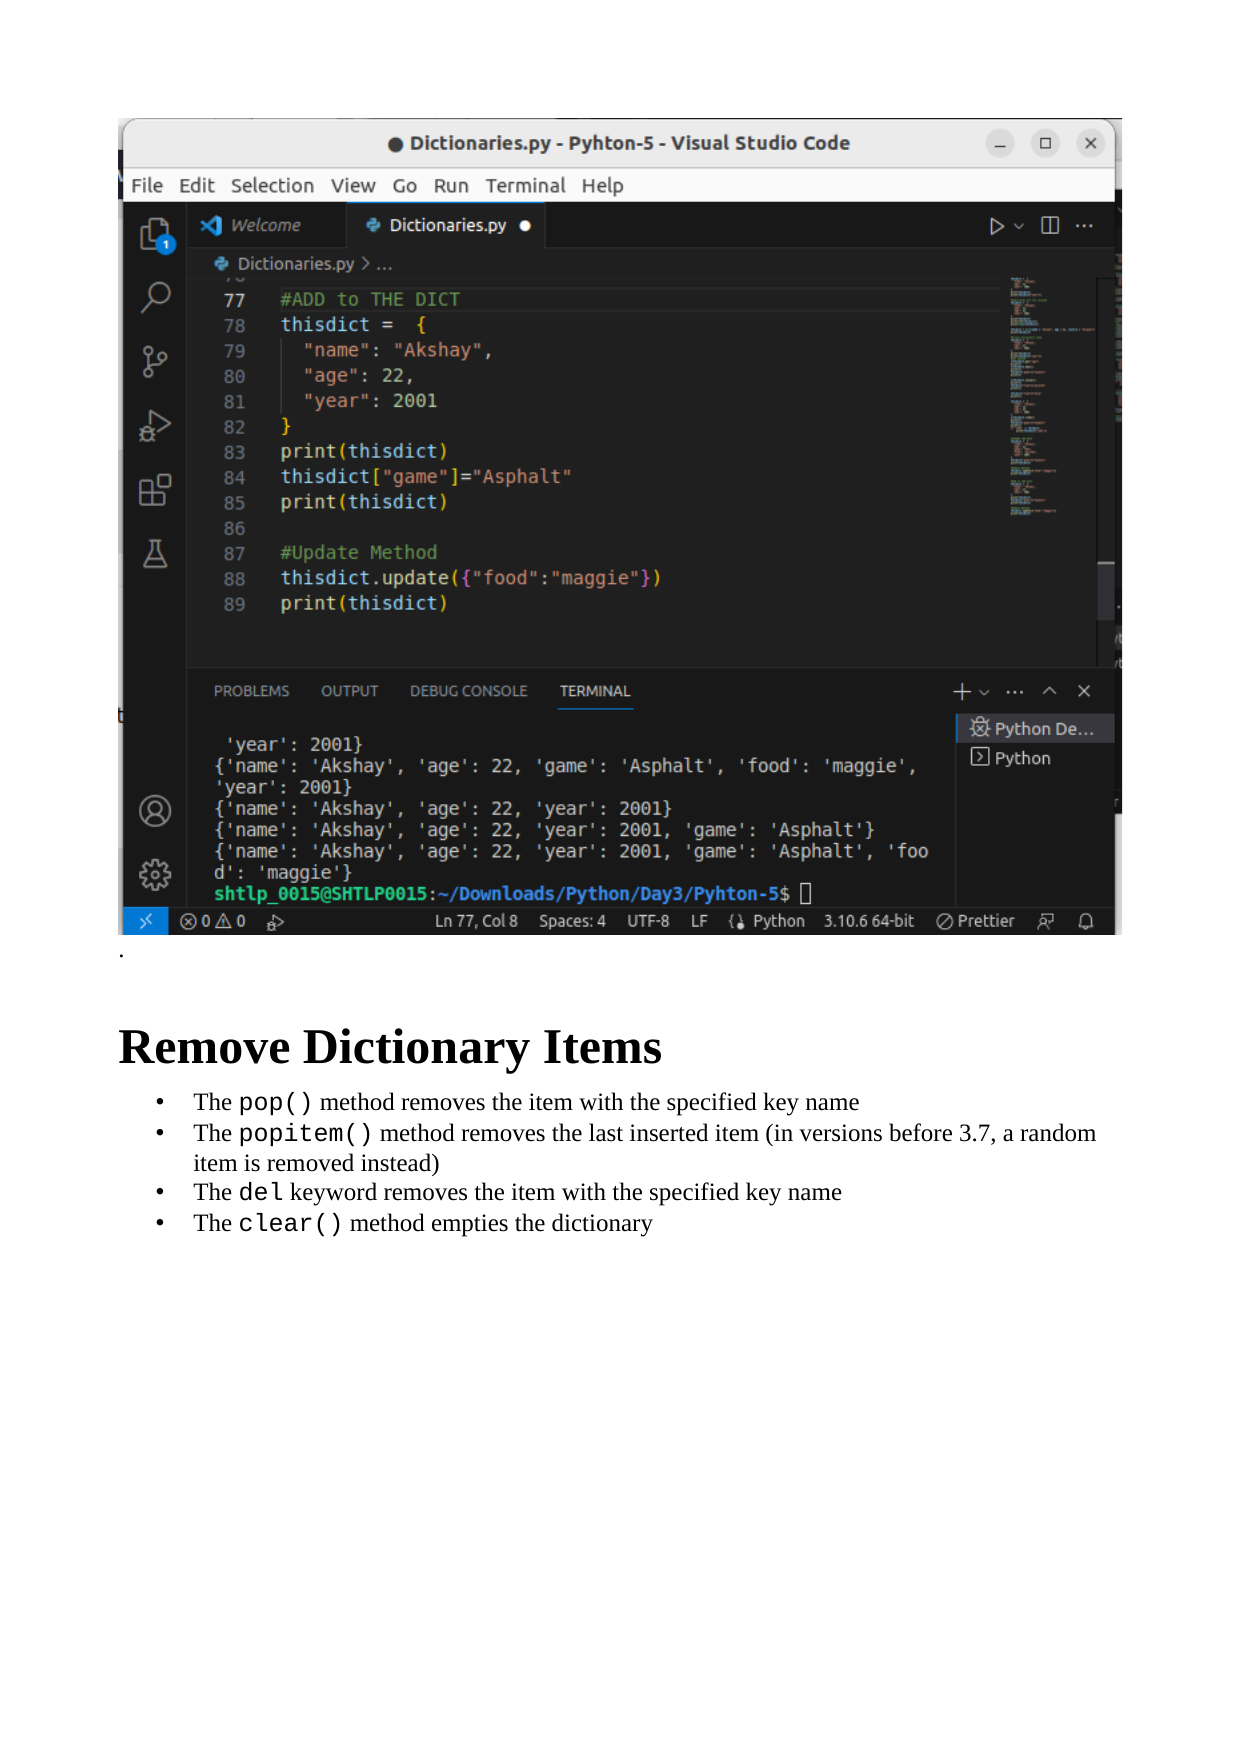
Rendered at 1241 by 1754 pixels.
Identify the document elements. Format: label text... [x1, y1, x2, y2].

picture [118, 118, 1123, 935]
subtitle Remove Dictionary Items [118, 1017, 1122, 1074]
list The clear() method empties the dictionary [156, 1208, 1122, 1239]
list The popitem() method removes the last inserted item (in versions before 3.7, a random item is removed instead) [156, 1118, 1122, 1177]
list The del keyword removes the item with the specified key name [156, 1177, 1122, 1208]
text . [118, 935, 1122, 963]
list The pop() method removes the item with the specified key name [156, 1087, 1122, 1118]
